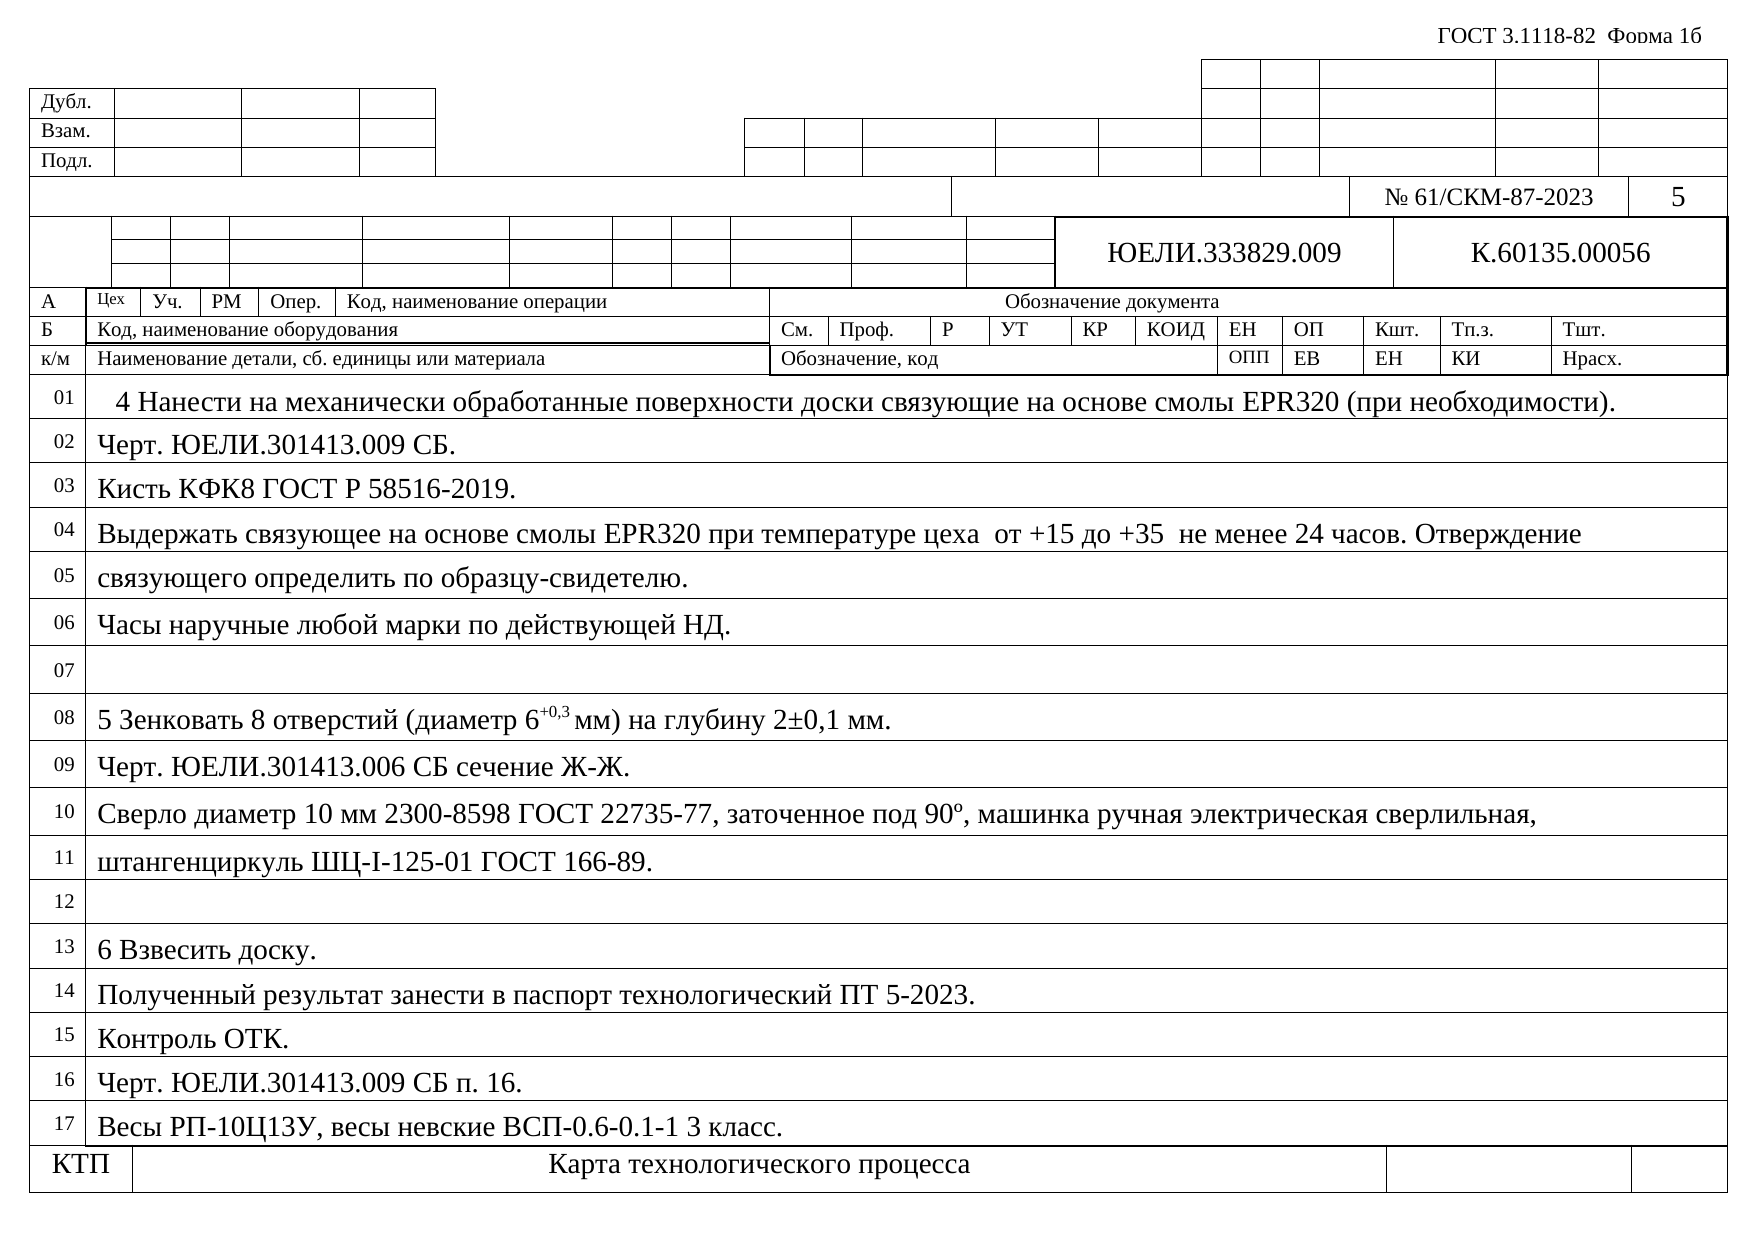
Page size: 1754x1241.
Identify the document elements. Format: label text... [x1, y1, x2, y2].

table_cell [30, 177, 951, 216]
table_cell [510, 217, 612, 239]
table_cell [171, 240, 229, 263]
table_cell Черт. ЮЕЛИ.301413.009 СБ п. 16. [86, 1057, 1727, 1100]
table_cell [1496, 89, 1598, 117]
table_cell Полученный результат занести в паспорт технологический ПТ 5-2023. [86, 969, 1727, 1012]
table_cell Контроль ОТК. [86, 1013, 1727, 1056]
table_cell [242, 148, 359, 176]
table_cell [805, 148, 862, 176]
table_cell [436, 88, 684, 117]
table_cell [363, 240, 509, 263]
table_cell [1202, 148, 1260, 176]
table_cell 12 [30, 880, 85, 923]
table_cell Кшт. [1364, 317, 1440, 344]
table_cell КИ [1441, 346, 1551, 374]
table_cell См.. [770, 317, 828, 344]
table_cell [863, 148, 995, 176]
table_cell Цех [87, 289, 140, 316]
table_cell [672, 264, 730, 287]
table_cell Обозначение документа [770, 289, 1726, 316]
table_cell [112, 240, 170, 263]
table_cell [852, 217, 966, 239]
table_cell КОИД [1136, 317, 1217, 344]
table_cell [672, 217, 730, 239]
table_cell 17 [30, 1101, 85, 1144]
table_cell Обозначение, код [771, 346, 1217, 374]
table_cell связующего определить по образцу-свидетелю. [86, 552, 1727, 598]
table_header [1496, 60, 1598, 88]
table_cell 08 [30, 694, 85, 740]
table_cell [1099, 148, 1201, 176]
table_cell [1261, 89, 1319, 117]
table_cell 5 Зенковать 8 отверстий (диаметр 6+0,3 мм) на глубину 2±0,1 мм. [86, 694, 1727, 740]
table_cell Дубл. [30, 89, 114, 117]
table_cell 09 [30, 741, 85, 787]
table_cell Проф. [829, 317, 930, 344]
table_header [1202, 60, 1260, 88]
table_cell [745, 148, 804, 176]
table_cell [1320, 119, 1495, 147]
table_cell Код, наименование оборудования [87, 317, 769, 342]
table_cell [805, 119, 862, 147]
table_cell [852, 240, 966, 263]
table_cell [360, 148, 435, 176]
table_cell [745, 119, 804, 147]
table_cell ОП [1283, 317, 1363, 344]
table_cell [863, 119, 995, 147]
table_cell 14 [30, 969, 85, 1012]
table_cell [115, 119, 241, 147]
table_cell [242, 119, 359, 147]
table_cell [115, 89, 241, 117]
table_cell [1320, 89, 1495, 117]
table_cell 13 [30, 924, 85, 967]
table_cell [112, 264, 170, 287]
table_cell [86, 646, 1727, 693]
table_cell [1387, 1147, 1631, 1192]
table_cell КР [1072, 317, 1135, 344]
table_cell [363, 217, 509, 239]
table_cell 02 [30, 419, 85, 462]
table_cell [1202, 119, 1260, 147]
table_cell Кисть КФК8 ГОСТ Р 58516-2019. [86, 463, 1727, 507]
table_cell [30, 217, 111, 287]
table_cell штангенциркуль ШЦ-I-125-01 ГОСТ 166-89. [86, 836, 1727, 879]
table_cell [952, 177, 1349, 216]
table_cell [510, 264, 612, 287]
table_cell 15 [30, 1013, 85, 1056]
table_cell [613, 264, 671, 287]
table_cell 16 [30, 1057, 85, 1100]
table_cell [112, 217, 170, 239]
table_cell [613, 240, 671, 263]
table_cell [1320, 148, 1495, 176]
table_cell Нрасх. [1552, 346, 1726, 374]
table_cell [171, 264, 229, 287]
table_cell [436, 118, 744, 176]
table_header [30, 59, 1201, 88]
table_cell Опер. [259, 289, 335, 316]
table_cell 06 [30, 599, 85, 645]
table_cell Подл. [30, 148, 114, 176]
table_cell Тшт. [1552, 317, 1726, 344]
table_cell [1599, 119, 1727, 147]
table_cell [1496, 148, 1598, 176]
table_cell [360, 119, 435, 147]
table_cell [672, 240, 730, 263]
table_cell [360, 89, 435, 117]
table_header [1320, 60, 1495, 88]
table_cell К.60135.00056 [1394, 218, 1726, 287]
table_cell Взам. [30, 119, 114, 147]
table_cell [230, 240, 362, 263]
table_cell [852, 264, 966, 287]
table_cell [996, 148, 1098, 176]
table_cell Черт. ЮЕЛИ.301413.009 СБ. [86, 419, 1727, 462]
table_cell 11 [30, 836, 85, 879]
table_cell [967, 240, 1054, 263]
table_cell 10 [30, 788, 85, 834]
table_cell ЕВ [1283, 346, 1363, 374]
table_cell 04 [30, 508, 85, 551]
table_cell Р [931, 317, 989, 344]
table_cell [967, 264, 1054, 287]
table_cell 6 Взвесить доску. [86, 924, 1727, 967]
table_cell [1599, 89, 1727, 117]
table_cell [613, 217, 671, 239]
table_cell УТ [990, 317, 1071, 344]
table_cell ЮЕЛИ.333829.009 [1056, 218, 1393, 287]
table_cell 01 [30, 375, 85, 418]
table_cell [1599, 148, 1727, 176]
table_cell ЕН [1364, 346, 1440, 374]
table_cell [115, 148, 241, 176]
table_cell Уч. [141, 289, 200, 316]
table_cell [1261, 119, 1319, 147]
table_cell [731, 240, 851, 263]
table_cell [996, 119, 1098, 147]
table_cell [86, 880, 1727, 923]
table_cell [731, 217, 851, 239]
table_cell 03 [30, 463, 85, 507]
table_cell [1261, 148, 1319, 176]
table_cell [510, 240, 612, 263]
table_cell [967, 217, 1054, 239]
table_header [1261, 60, 1319, 88]
table_cell Тп.з. [1441, 317, 1551, 344]
table_cell [230, 217, 362, 239]
table_cell Часы наручные любой марки по действующей НД. [86, 599, 1727, 645]
table_cell А [30, 288, 85, 316]
table_cell [685, 88, 1201, 117]
table_cell [242, 89, 359, 117]
table_cell Карта технологического процесса [133, 1147, 1386, 1192]
table_cell 07 [30, 646, 85, 693]
table_cell [731, 264, 851, 287]
table_cell [1632, 1147, 1727, 1192]
table_cell ОПП [1218, 346, 1282, 374]
table_cell [230, 264, 362, 287]
table_cell [1202, 89, 1260, 117]
table_cell [363, 264, 509, 287]
table_cell Б [30, 317, 85, 344]
table_cell 4 Нанести на механически обработанные поверхности доски связующие на основе смолы EPR320 (при необходимости). [86, 375, 1727, 418]
table_cell № 61/СКМ-87-2023 [1350, 177, 1628, 216]
table_cell 5 [1629, 177, 1727, 216]
table_cell [1099, 119, 1201, 147]
table_cell Наименование детали, сб. единицы или материала [86, 346, 769, 374]
table_cell Сверло диаметр 10 мм 2300-8598 ГОСТ 22735-77, заточенное под 90º, машинка ручная электрическая сверлильная, [86, 788, 1727, 834]
table_cell Весы РП-10Ц13У, весы невские ВСП-0.6-0.1-1 3 класс. [86, 1101, 1727, 1144]
table_cell Выдержать связующее на основе смолы EPR320 при температуре цеха от +15 до +35 не менее 24 часов. Отверждение [86, 508, 1727, 551]
table_cell ЕН [1218, 317, 1282, 344]
table_cell КТП [30, 1146, 132, 1192]
table_cell [171, 217, 229, 239]
table_cell Код, наименование операции [336, 289, 769, 316]
table_cell [1496, 119, 1598, 147]
table_cell 05 [30, 552, 85, 598]
table_cell Черт. ЮЕЛИ.301413.006 СБ сечение Ж-Ж. [86, 741, 1727, 787]
table_header [1599, 60, 1727, 88]
table_cell РМ [201, 289, 258, 316]
table_cell к/м [30, 346, 85, 374]
